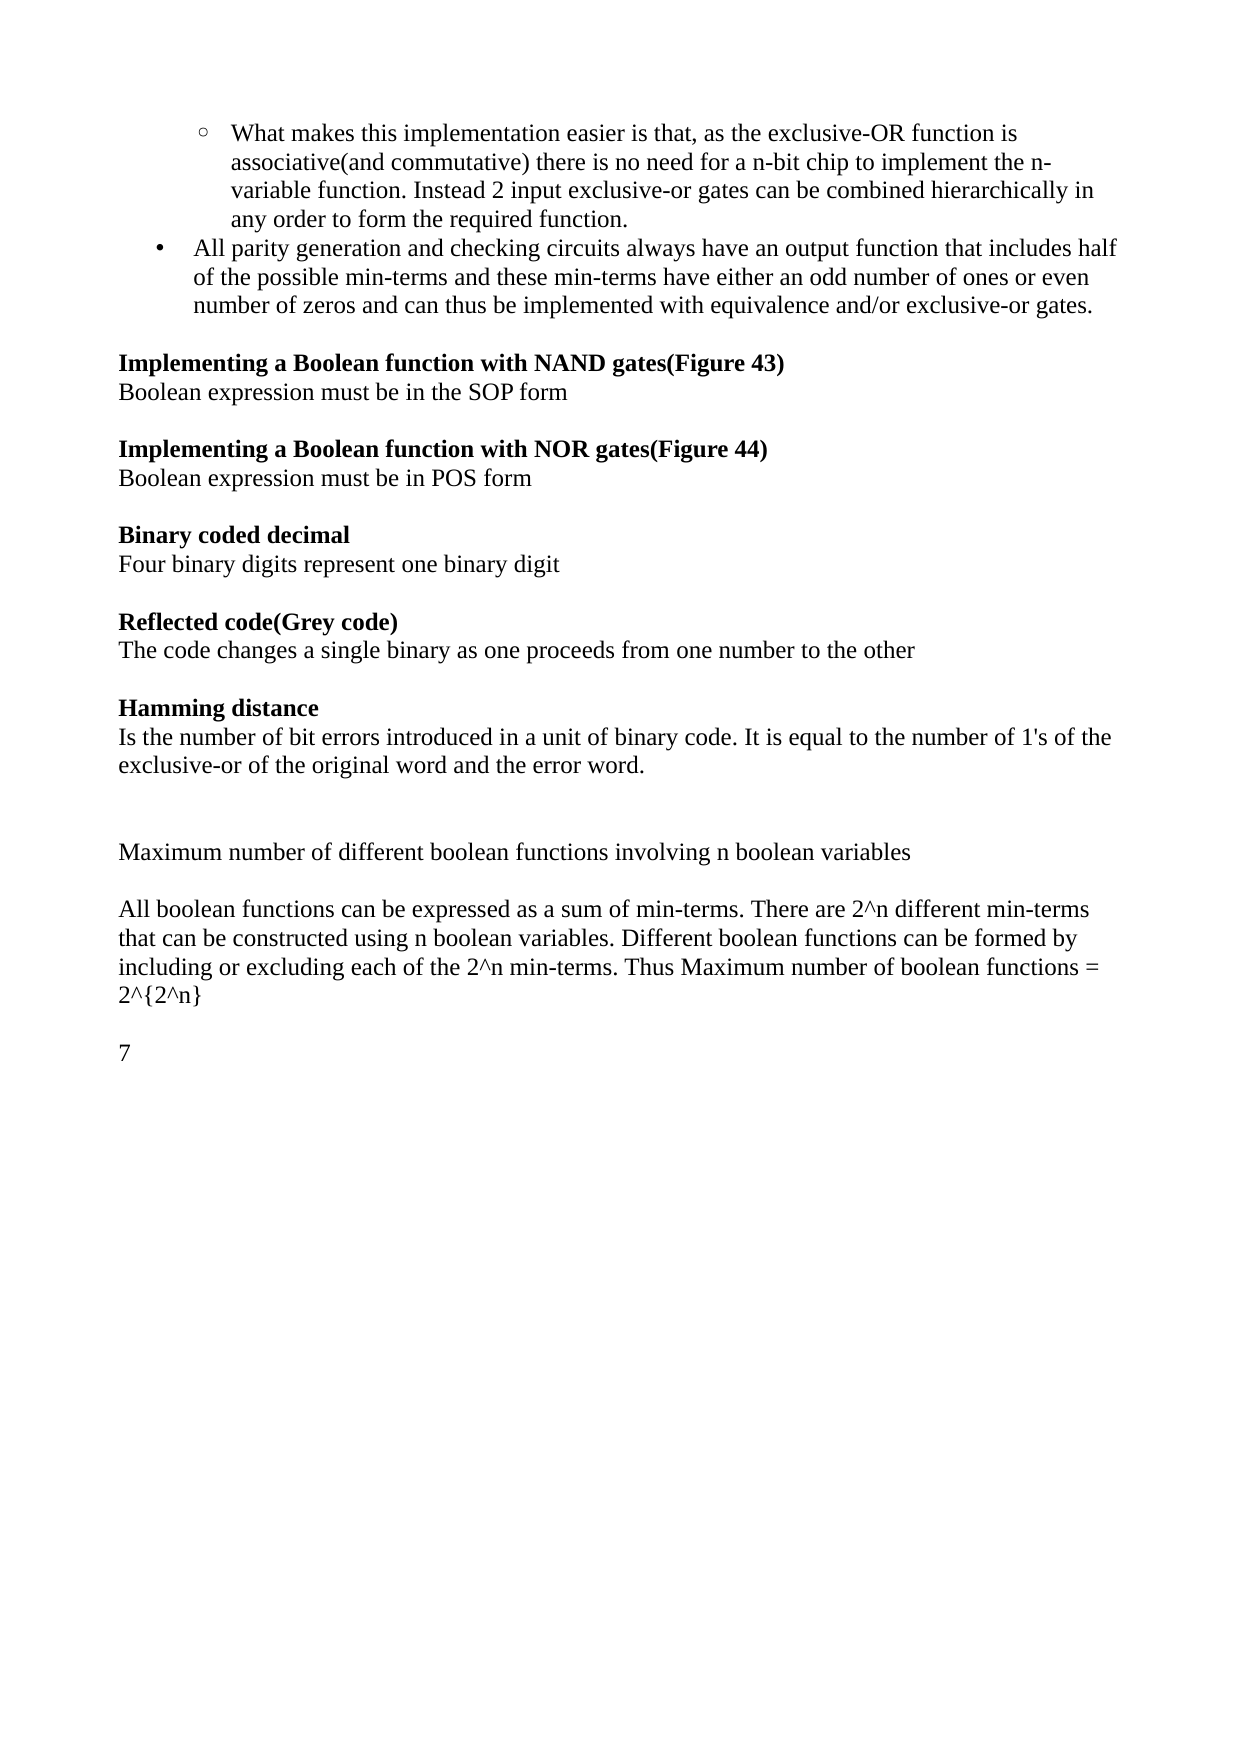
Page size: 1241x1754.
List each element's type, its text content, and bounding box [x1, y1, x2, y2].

text Binary coded decimal [118, 521, 1122, 549]
text Implementing a Boolean function with NAND gates(Figure 43) [118, 348, 1122, 377]
list What makes this implementation easier is that, as the exclusive-OR function is associative(and commutative) there is no need for a n-bit chip to implement the n-variable function. Instead 2 input exclusive-or gates can be combined hierarchically in any order to form the required function. [193, 118, 1122, 233]
text Four binary digits represent one binary digit [118, 549, 1122, 578]
text Is the number of bit errors introduced in a unit of binary code. It is equal to the number of 1's of the exclusive-or of the original word and the error word. [118, 722, 1122, 779]
text Boolean expression must be in the SOP form [118, 377, 1122, 406]
text Maximum number of different boolean functions involving n boolean variables [118, 837, 1122, 866]
text Reflected code(Grey code) [118, 607, 1122, 636]
text 7 [118, 1038, 1122, 1067]
text Boolean expression must be in POS form [118, 463, 1122, 492]
text Implementing a Boolean function with NOR gates(Figure 44) [118, 434, 1122, 463]
list All parity generation and checking circuits always have an output function that includes half of the possible min-terms and these min-terms have either an odd number of ones or even number of zeros and can thus be implemented with equivalence and/or exclusive-or gates. [156, 233, 1122, 319]
text All boolean functions can be expressed as a sum of min-terms. There are 2^n different min-terms that can be constructed using n boolean variables. Different boolean functions can be formed by including or excluding each of the 2^n min-terms. Thus Maximum number of boolean functions = 2^{2^n} [118, 894, 1122, 1009]
text The code changes a single binary as one proceeds from one number to the other [118, 636, 1122, 664]
text Hamming distance [118, 693, 1122, 722]
